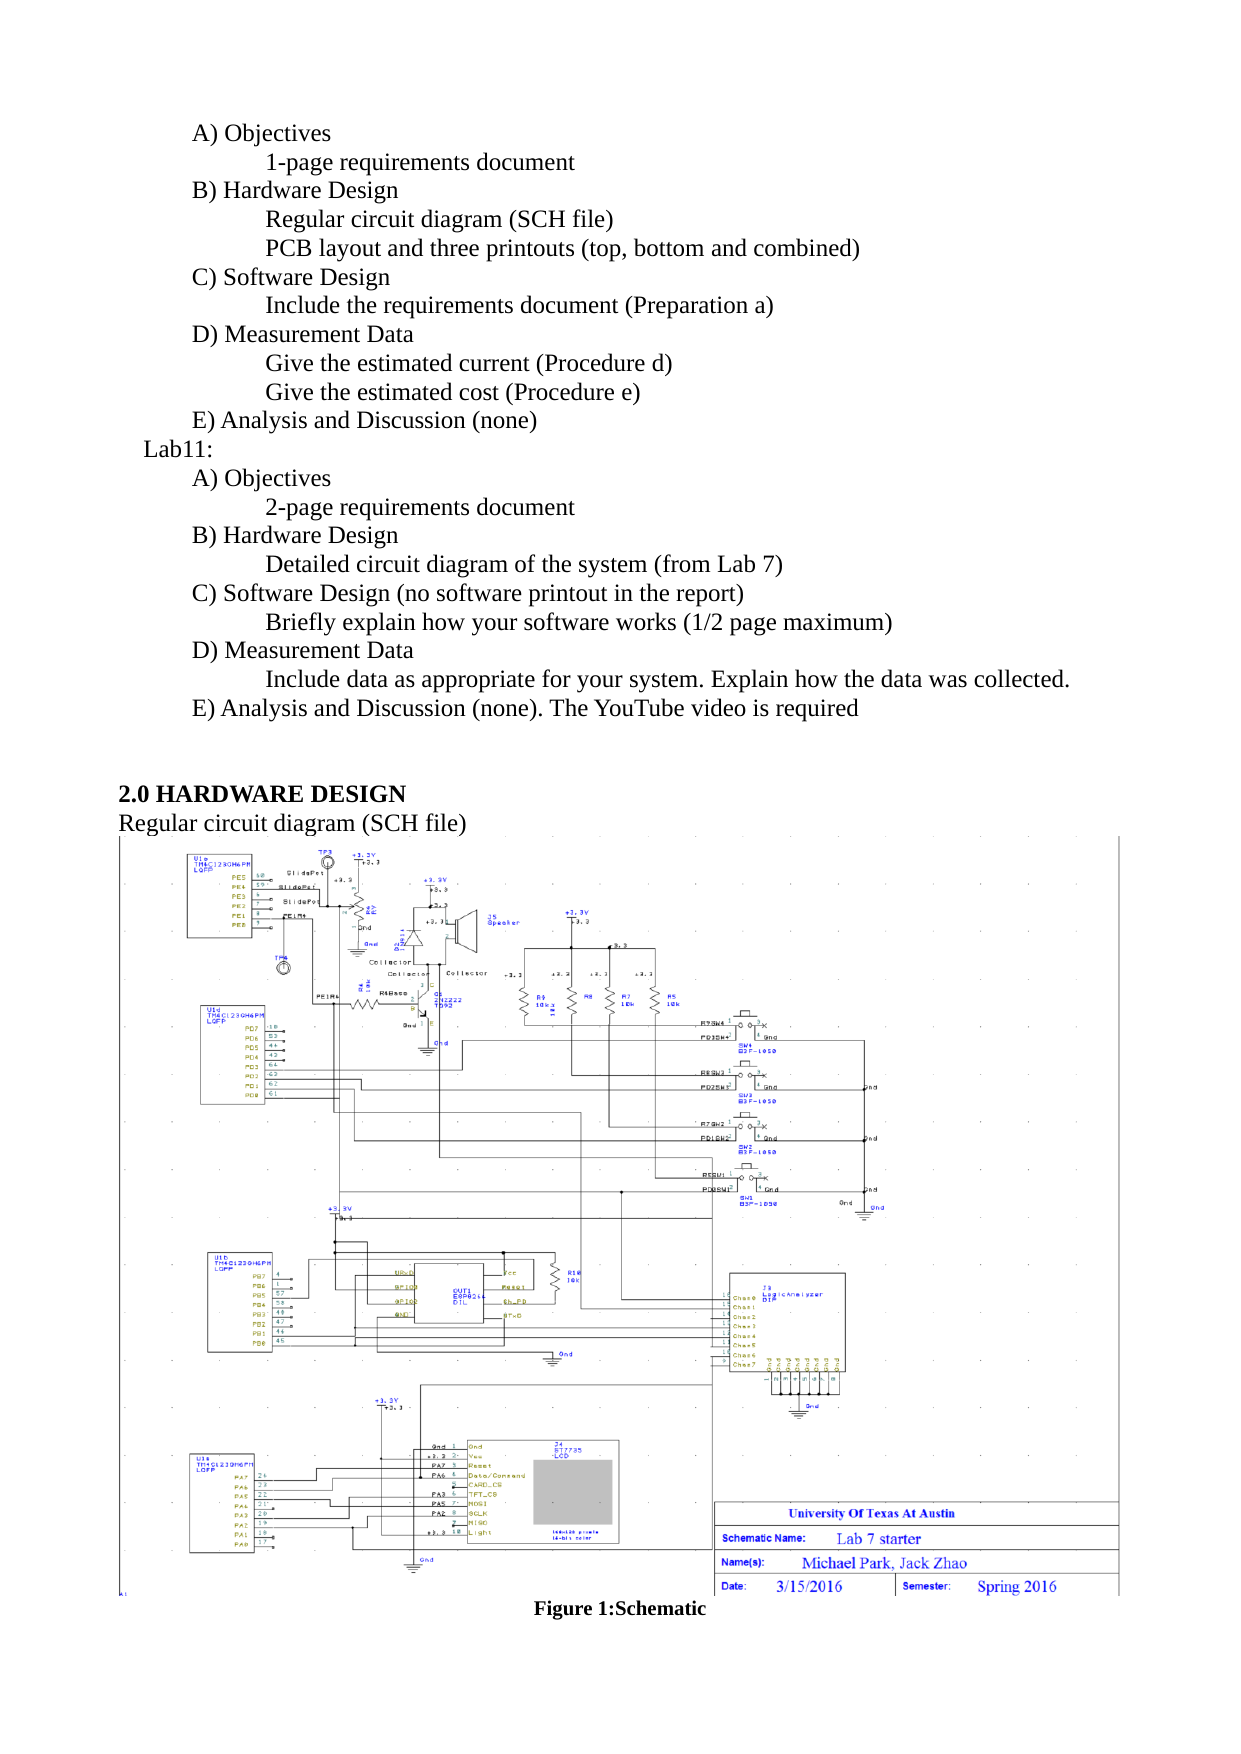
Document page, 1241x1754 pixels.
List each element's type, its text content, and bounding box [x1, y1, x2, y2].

text Give the estimated cost (Procedure e) [118, 377, 1122, 406]
text E) Analysis and Discussion (none) [118, 406, 1122, 434]
text E) Analysis and Discussion (none). The YouTube video is required [118, 693, 1122, 722]
text Include the requirements document (Preparation a) [118, 291, 1122, 319]
text C) Software Design (no software printout in the report) [118, 578, 1122, 607]
text 2-page requirements document [118, 492, 1122, 521]
text Regular circuit diagram (SCH file) [118, 808, 1122, 836]
text Detailed circuit diagram of the system (from Lab 7) [118, 549, 1122, 578]
text D) Measurement Data [118, 319, 1122, 348]
text A) Objectives [118, 463, 1122, 492]
text Figure 1:Schematic [118, 1596, 1122, 1620]
text 2.0 HARDWARE DESIGN [118, 779, 1122, 808]
text PCB layout and three printouts (top, bottom and combined) [118, 233, 1122, 262]
text Lab11: [118, 434, 1122, 463]
text Include data as appropriate for your system. Explain how the data was collected. [118, 664, 1122, 693]
text D) Measurement Data [118, 636, 1122, 664]
text B) Hardware Design [118, 176, 1122, 204]
text 1-page requirements document [118, 147, 1122, 176]
text Regular circuit diagram (SCH file) [118, 204, 1122, 233]
text Give the estimated current (Procedure d) [118, 348, 1122, 377]
picture [118, 836, 1122, 1596]
text A) Objectives [118, 118, 1122, 147]
text B) Hardware Design [118, 521, 1122, 549]
text C) Software Design [118, 262, 1122, 291]
text Briefly explain how your software works (1/2 page maximum) [118, 607, 1122, 636]
